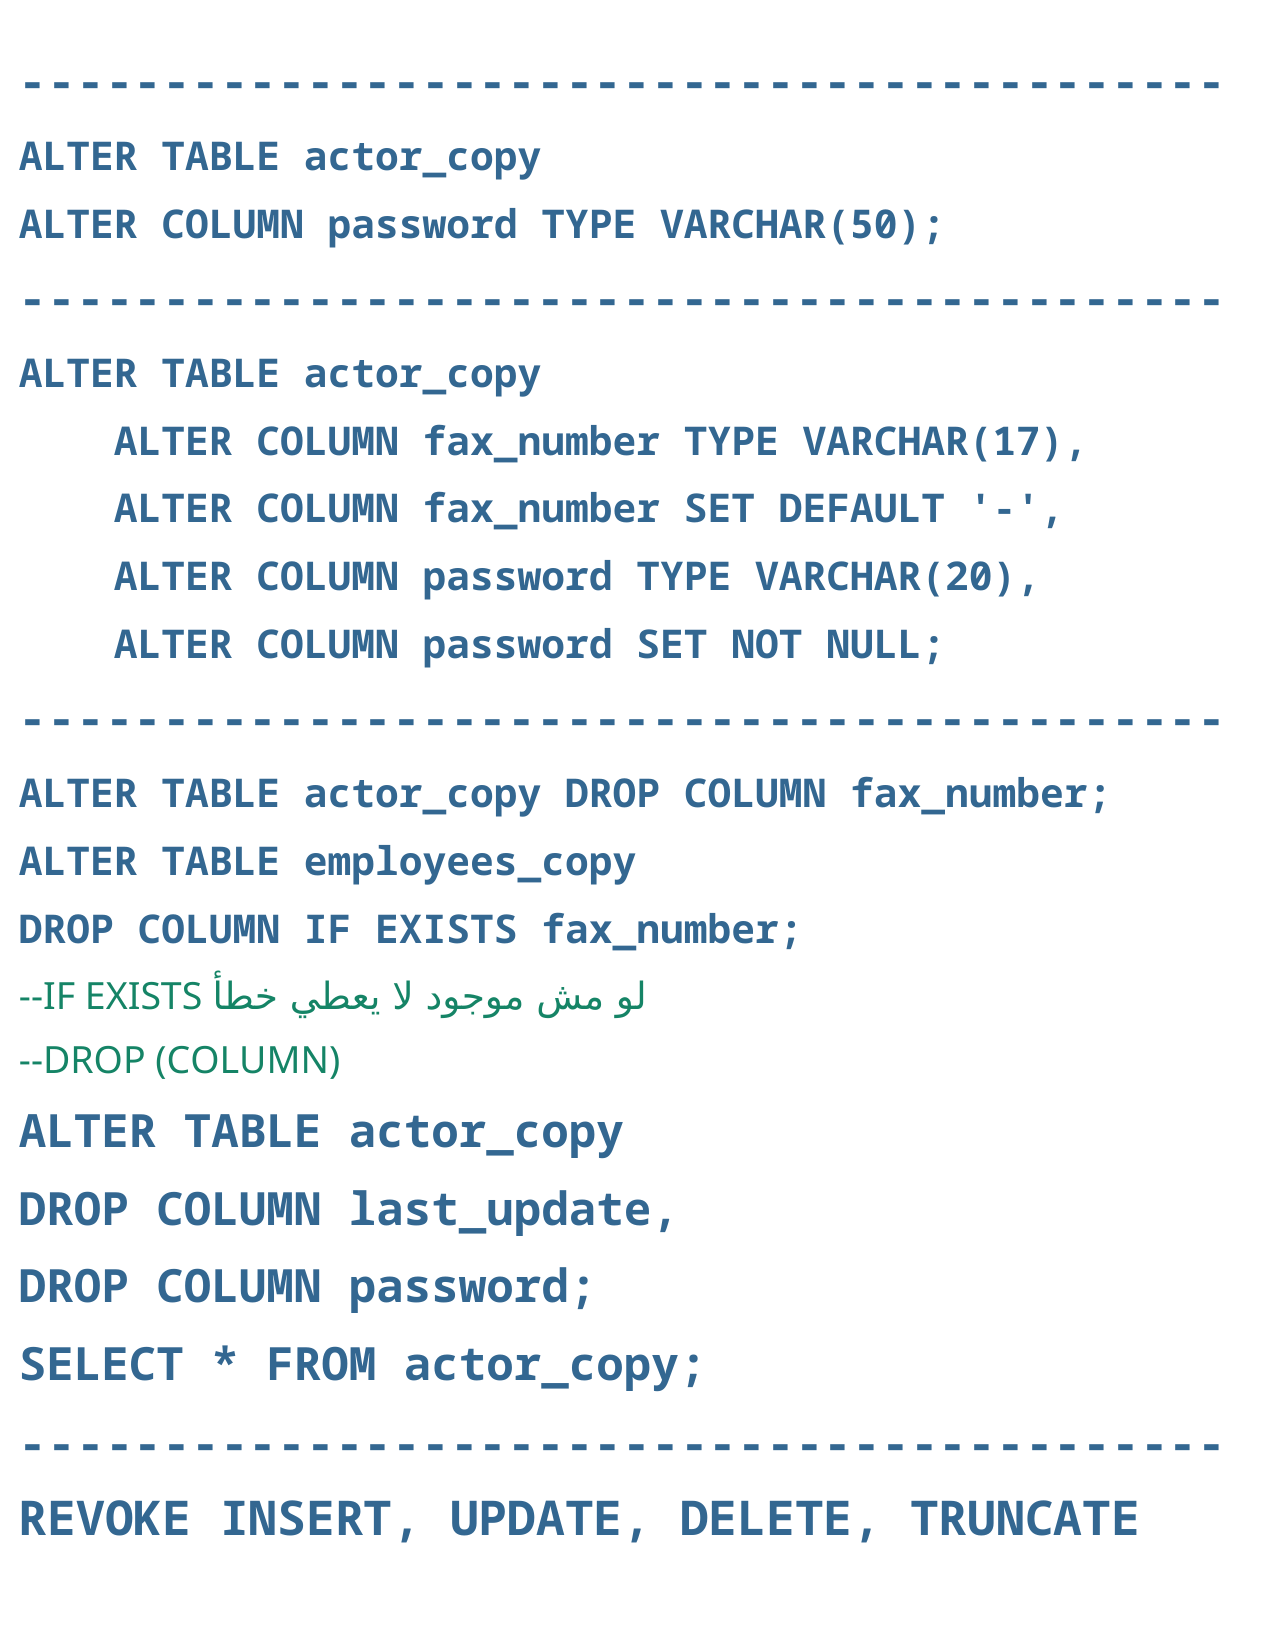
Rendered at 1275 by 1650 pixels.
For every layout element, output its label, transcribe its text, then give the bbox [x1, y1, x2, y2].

text ALTER COLUMN password TYPE VARCHAR(50); [19, 196, 1256, 250]
text ------------------------------------------ [19, 47, 1256, 112]
text ------------------------------------------ [19, 684, 1256, 750]
text ------------------------------------------ [19, 1409, 1256, 1474]
text ALTER COLUMN fax_number TYPE VARCHAR(17), [19, 413, 1256, 467]
text ALTER TABLE actor_copy [19, 1098, 1256, 1161]
text DROP COLUMN IF EXISTS fax_number; [19, 901, 1256, 955]
text ALTER COLUMN password TYPE VARCHAR(20), [19, 548, 1256, 602]
text DROP COLUMN password; [19, 1253, 1256, 1316]
text ALTER COLUMN password SET NOT NULL; [19, 616, 1256, 670]
text SELECT * FROM actor_copy; [19, 1331, 1256, 1393]
text ALTER TABLE actor_copy [19, 345, 1256, 399]
text ALTER TABLE actor_copy DROP COLUMN fax_number; [19, 765, 1256, 819]
text ALTER TABLE actor_copy [19, 128, 1256, 182]
text --DROP (COLUMN) [19, 1034, 1256, 1085]
text REVOKE INSERT, UPDATE, DELETE, TRUNCATE [19, 1484, 1256, 1549]
text ------------------------------------------ [19, 264, 1256, 329]
text ALTER COLUMN fax_number SET DEFAULT '-', [19, 481, 1256, 534]
text DROP COLUMN last_update, [19, 1176, 1256, 1238]
text --IF EXISTS لو مش موجود لا يعطي خطأ [19, 969, 1256, 1020]
text ALTER TABLE employees_copy [19, 833, 1256, 887]
